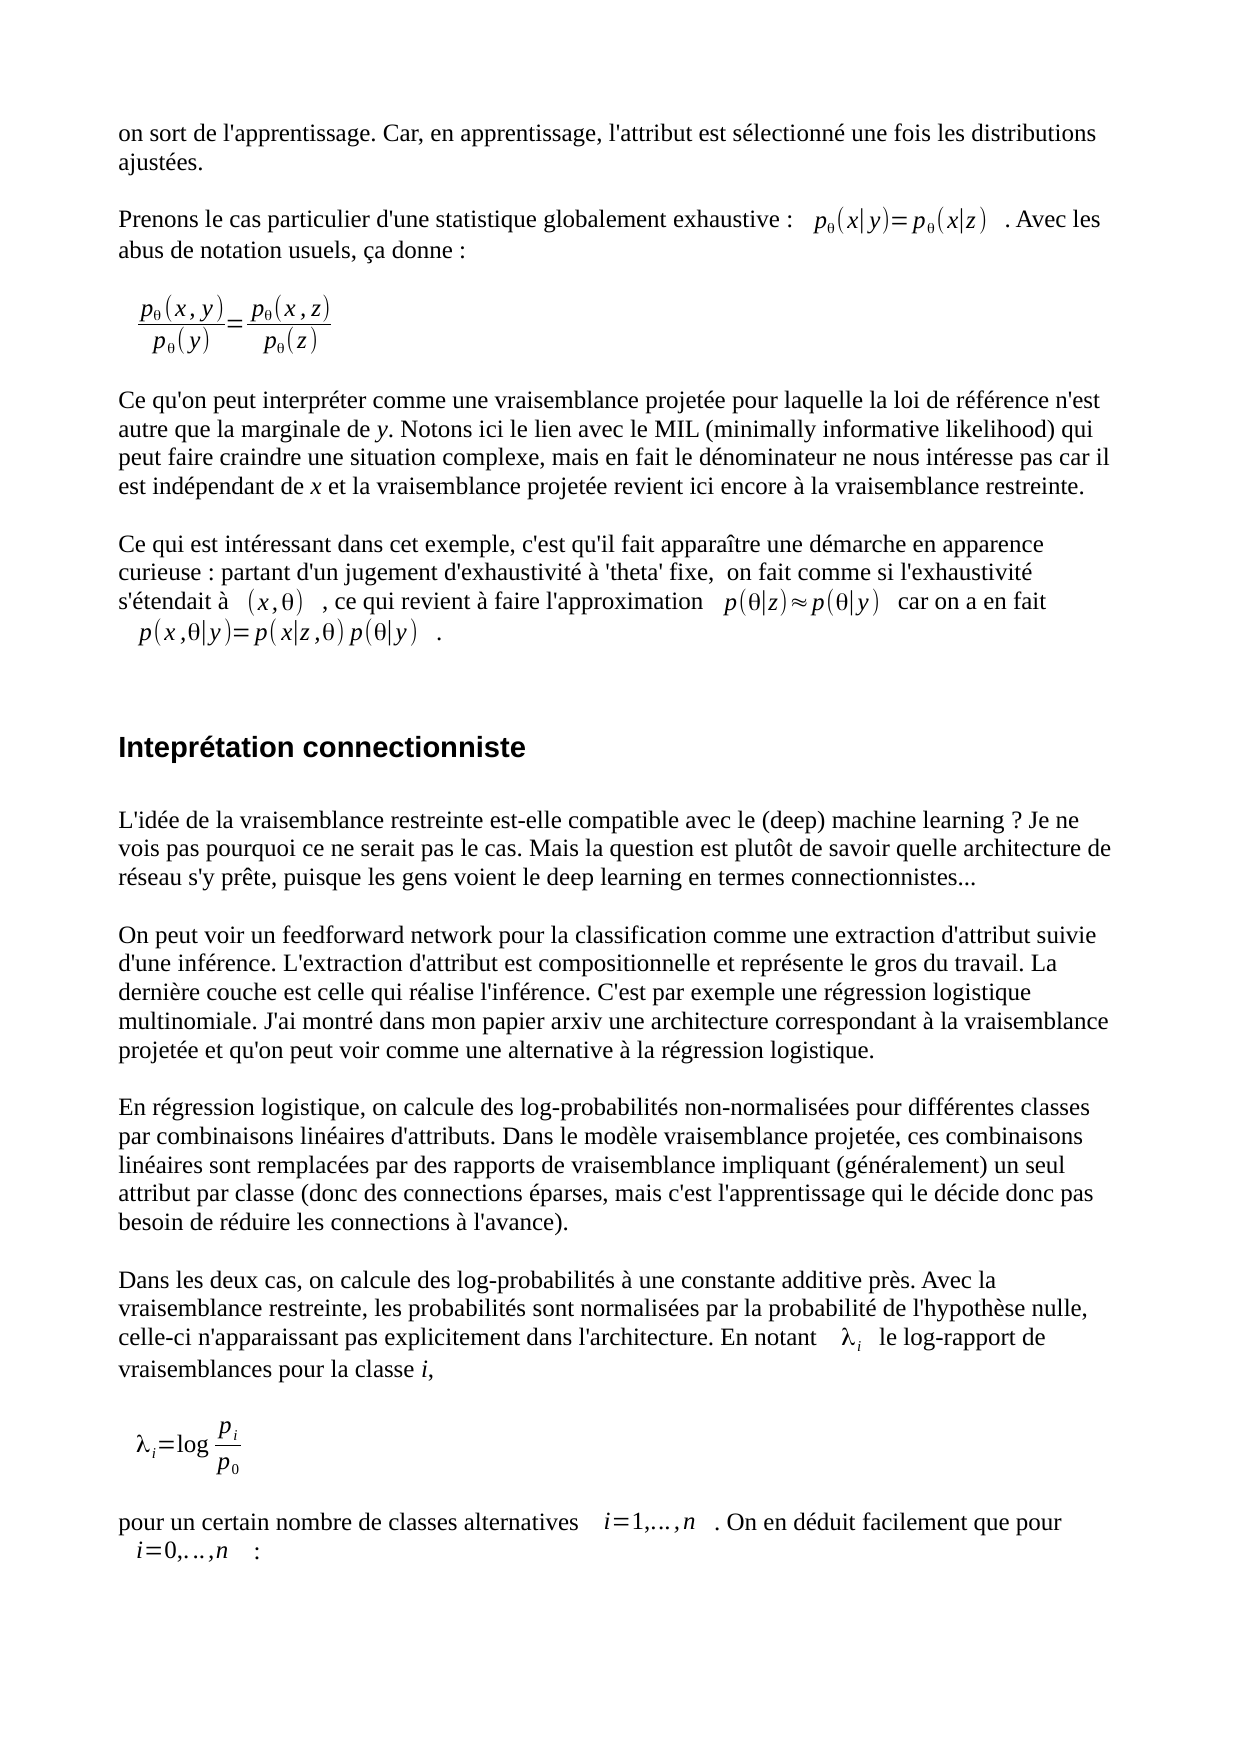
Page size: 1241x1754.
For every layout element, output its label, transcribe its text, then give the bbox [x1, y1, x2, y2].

subtitle Inteprétation connectionniste [118, 730, 1122, 763]
text Ce qu'on peut interpréter comme une vraisemblance projetée pour laquelle la loi de référence n'est autre que la marginale de y. Notons ici le lien avec le MIL (minimally informative likelihood) qui peut faire craindre une situation complexe, mais en fait le dénominateur ne nous intéresse pas car il est indépendant de x et la vraisemblance projetée revient ici encore à la vraisemblance restreinte. [118, 385, 1122, 500]
text on sort de l'apprentissage. Car, en apprentissage, l'attribut est sélectionné une fois les distributions ajustées. [118, 118, 1122, 176]
text pour un certain nombre de classes alternatives . On en déduit facilement que pour : [118, 1507, 1122, 1565]
text On peut voir un feedforward network pour la classification comme une extraction d'attribut suivie d'une inférence. L'extraction d'attribut est compositionnelle et représente le gros du travail. La dernière couche est celle qui réalise l'inférence. C'est par exemple une régression logistique multinomiale. J'ai montré dans mon papier arxiv une architecture correspondant à la vraisemblance projetée et qu'on peut voir comme une alternative à la régression logistique. [118, 920, 1122, 1063]
text Ce qui est intéressant dans cet exemple, c'est qu'il fait apparaître une démarche en apparence curieuse : partant d'un jugement d'exhaustivité à 'theta' fixe, on fait comme si l'exhaustivité s'étendait à, ce qui revient à faire l'approximationcar on a en fait. [118, 529, 1122, 647]
text L'idée de la vraisemblance restreinte est-elle compatible avec le (deep) machine learning ? Je ne vois pas pourquoi ce ne serait pas le cas. Mais la question est plutôt de savoir quelle architecture de réseau s'y prête, puisque les gens voient le deep learning en termes connectionnistes... [118, 805, 1122, 891]
text En régression logistique, on calcule des log-probabilités non-normalisées pour différentes classes par combinaisons linéaires d'attributs. Dans le modèle vraisemblance projetée, ces combinaisons linéaires sont remplacées par des rapports de vraisemblance impliquant (généralement) un seul attribut par classe (donc des connections éparses, mais c'est l'apprentissage qui le décide donc pas besoin de réduire les connections à l'avance). [118, 1092, 1122, 1236]
text Dans les deux cas, on calcule des log-probabilités à une constante additive près. Avec la vraisemblance restreinte, les probabilités sont normalisées par la probabilité de l'hypothèse nulle, celle-ci n'apparaissant pas explicitement dans l'architecture. En notant le log-rapport de vraisemblances pour la classe i, [118, 1265, 1122, 1383]
text Prenons le cas particulier d'une statistique globalement exhaustive :. Avec les abus de notation usuels, ça donne : [118, 204, 1122, 264]
